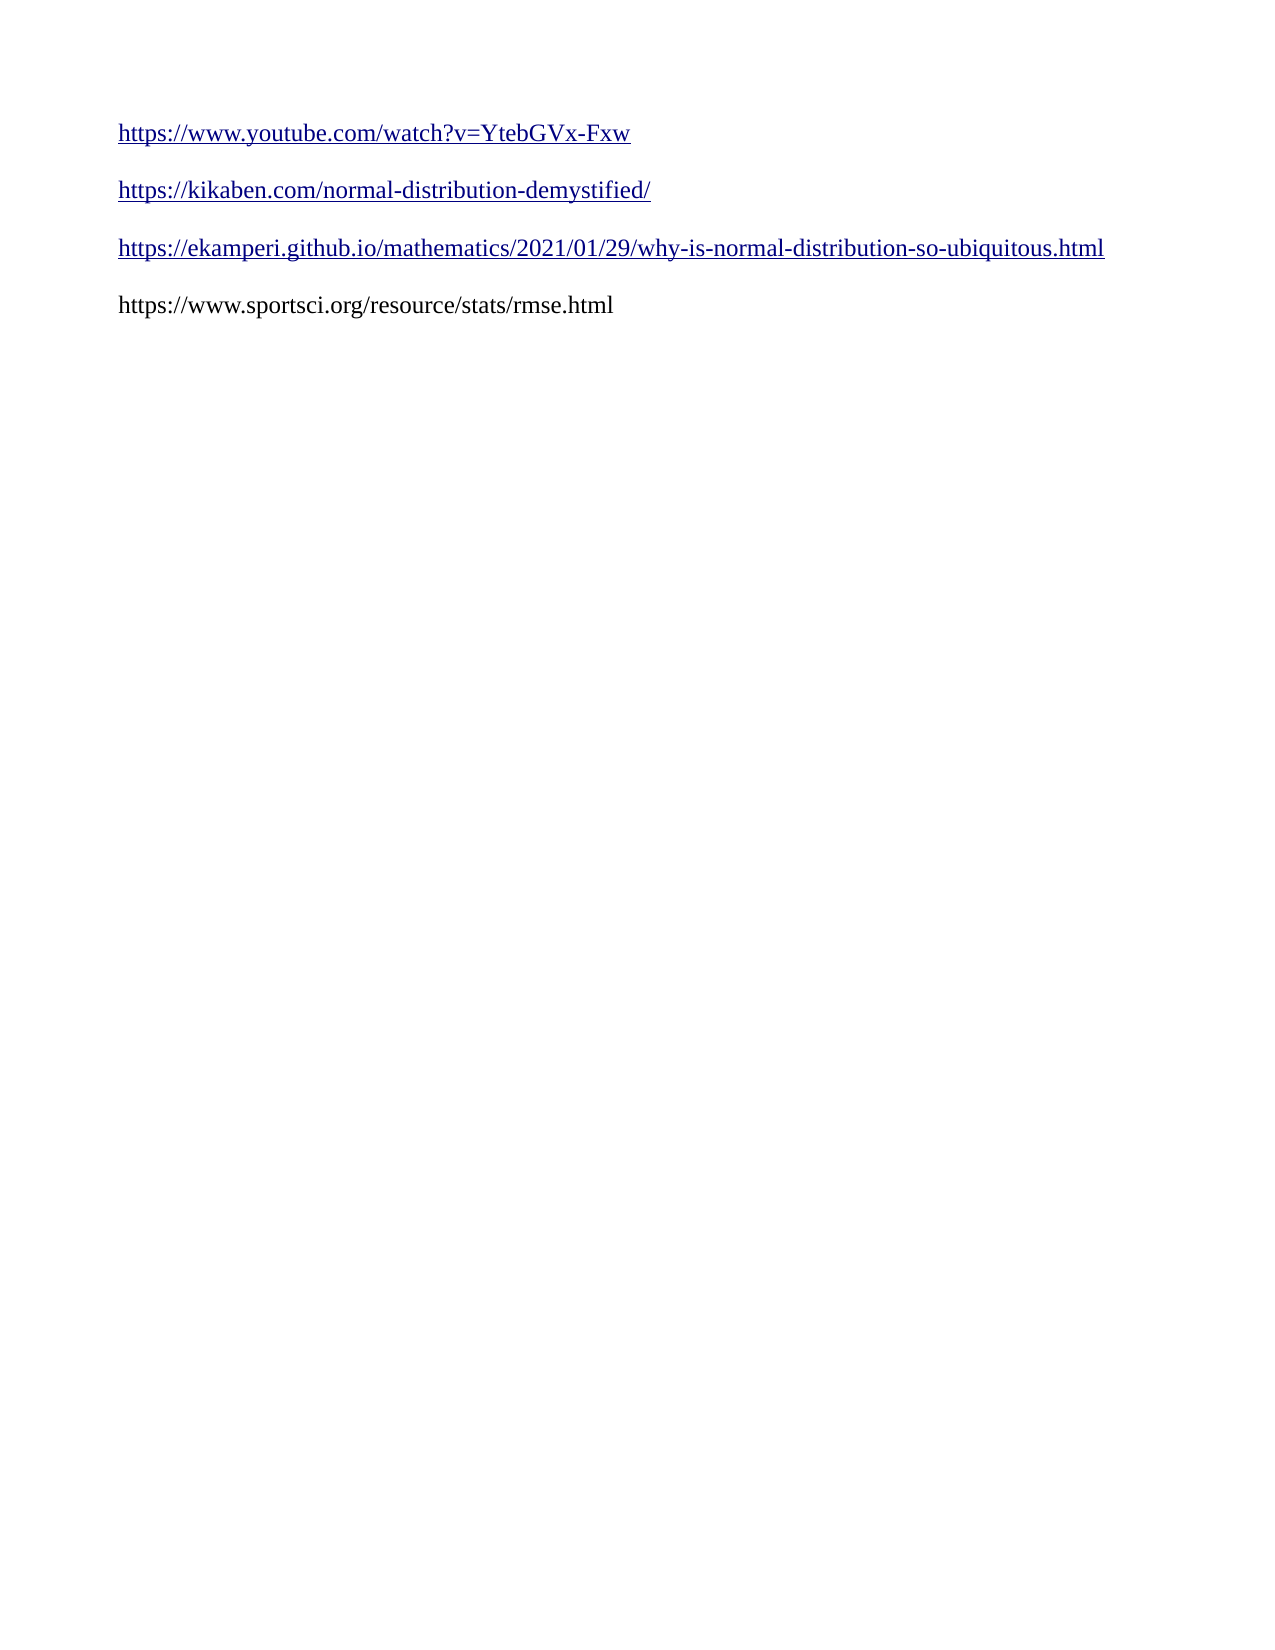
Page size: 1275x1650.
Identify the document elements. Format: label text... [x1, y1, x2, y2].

text https://ekamperi.github.io/mathematics/2021/01/29/why-is-normal-distribution-so-ubiquitous.html [118, 233, 1157, 262]
text https://www.sportsci.org/resource/stats/rmse.html [118, 291, 1157, 319]
text https://kikaben.com/normal-distribution-demystified/ [118, 176, 1157, 204]
text https://www.youtube.com/watch?v=YtebGVx-Fxw [118, 118, 1157, 147]
